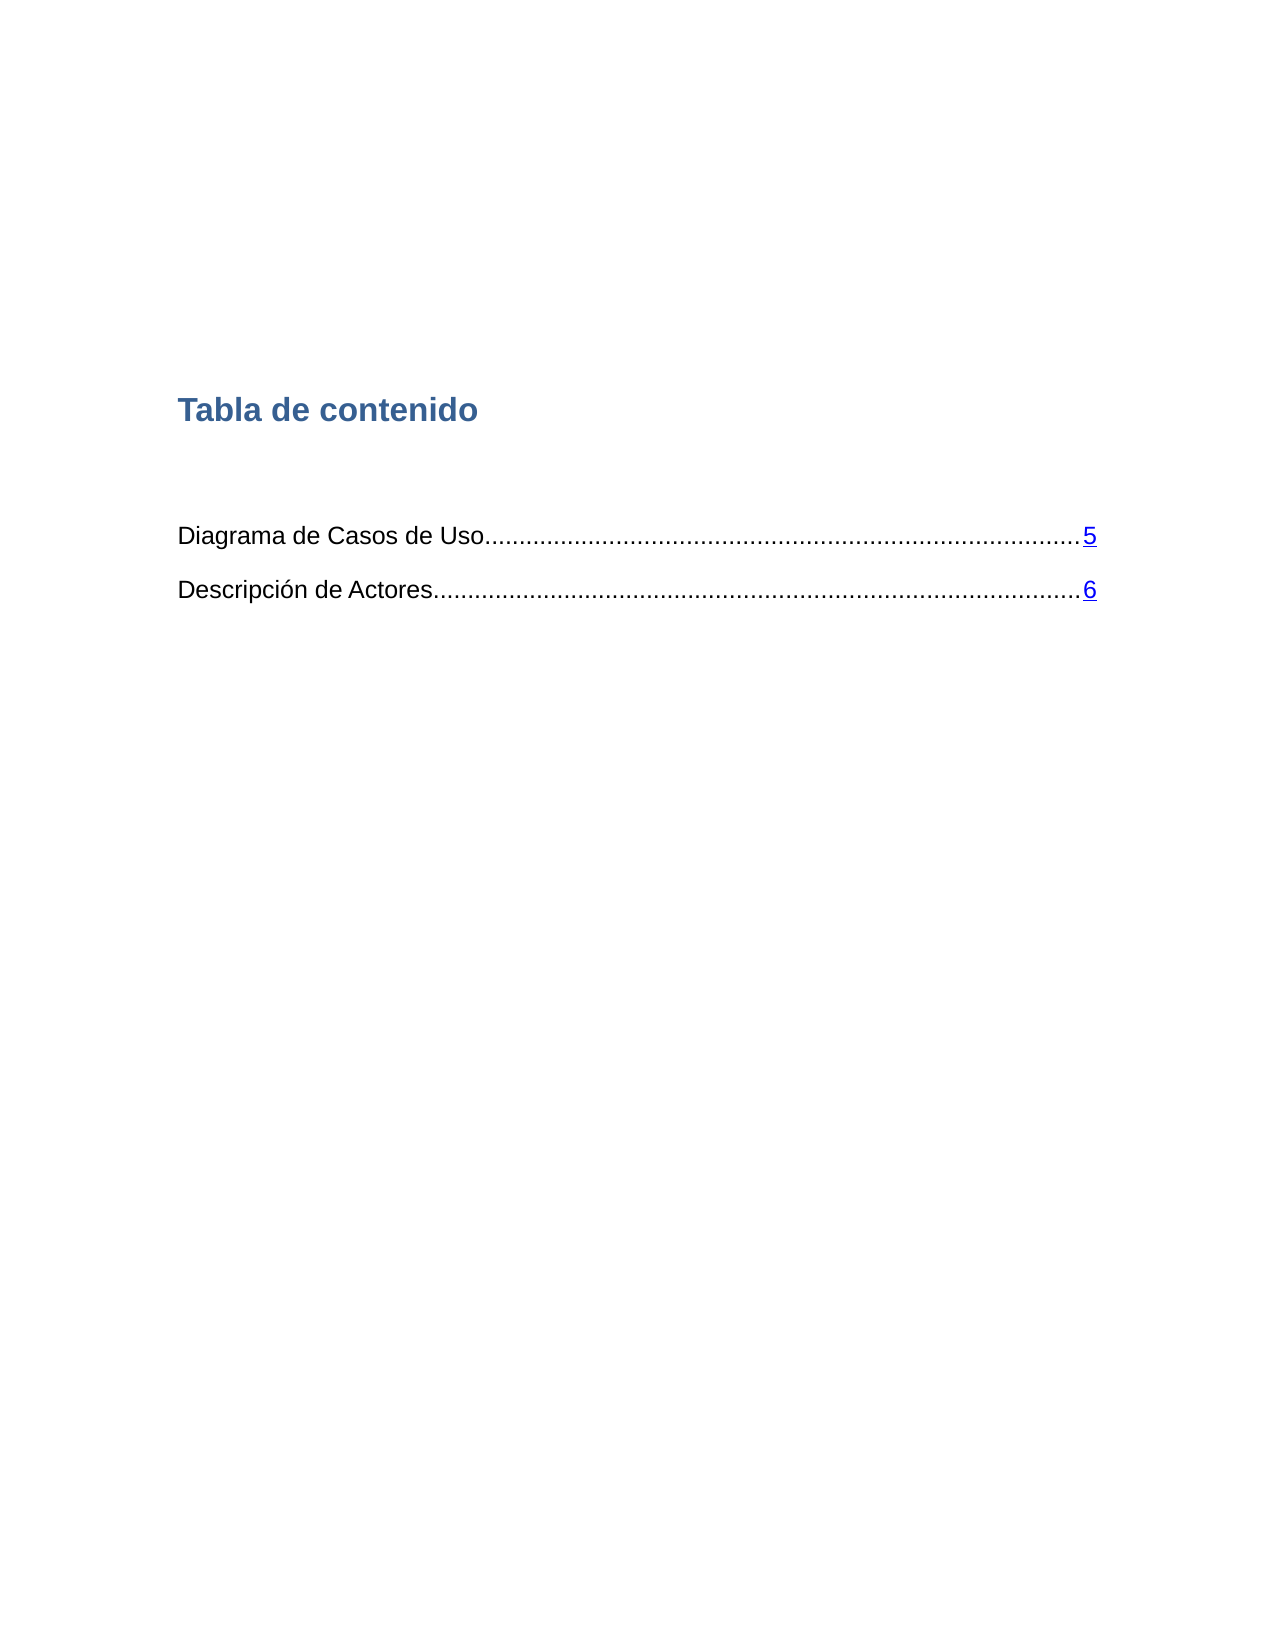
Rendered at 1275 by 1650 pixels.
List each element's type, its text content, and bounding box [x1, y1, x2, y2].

text Descripción de Actores 6 [177, 575, 1098, 603]
text Diagrama de Casos de Uso 5 [177, 521, 1098, 549]
text Tabla de contenido [177, 390, 1098, 428]
